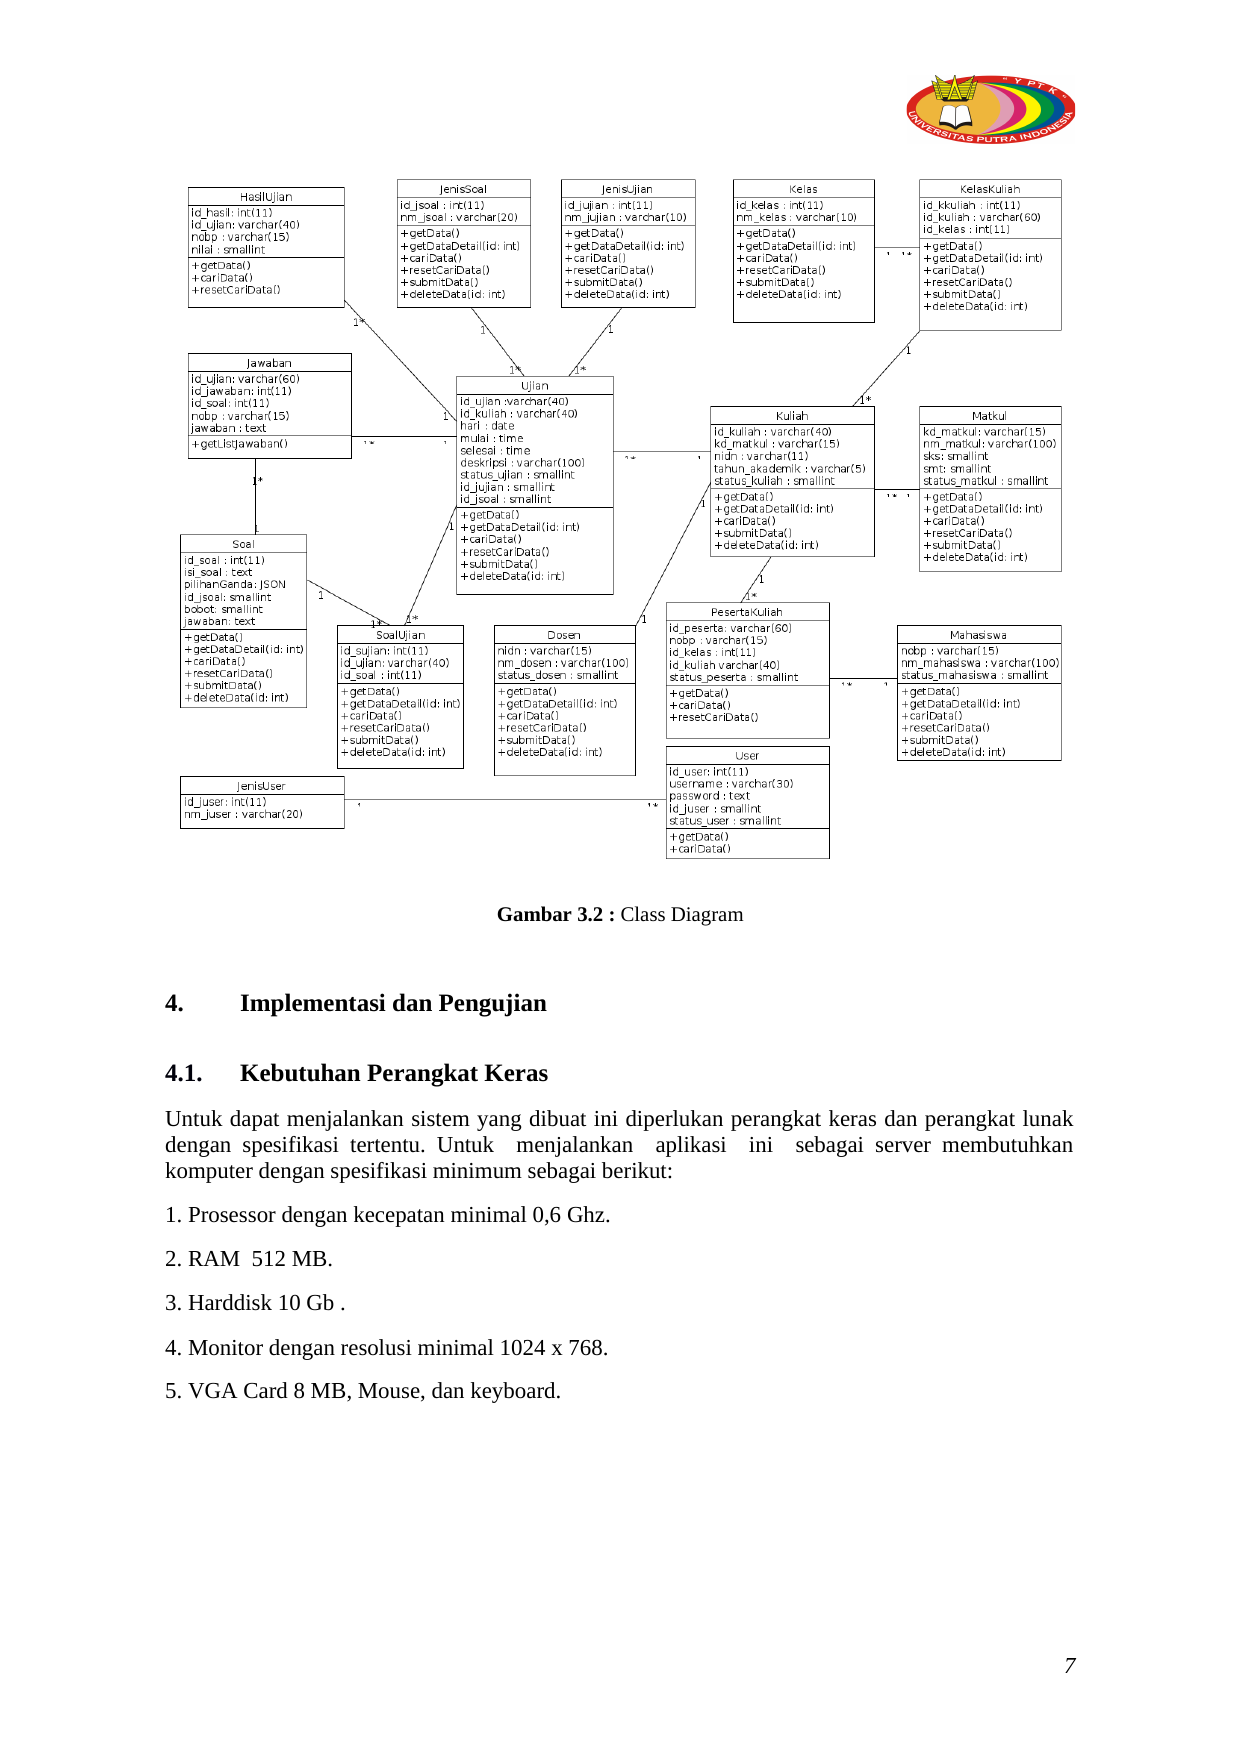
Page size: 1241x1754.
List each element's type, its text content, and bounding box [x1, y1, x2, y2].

picture [906, 75, 1076, 144]
text Untuk dapat menjalankan sistem yang dibuat ini diperlukan perangkat keras dan perangkat lunak dengan spesifikasi tertentu. Untuk menjalankan aplikasi ini sebagai server membutuhkan komputer dengan spesifikasi minimum sebagai berikut: [165, 1104, 1075, 1184]
list Kebutuhan Perangkat Keras [165, 1058, 1075, 1087]
text Gambar 3.2 : Class Diagram [165, 874, 1075, 926]
text 4. Monitor dengan resolusi minimal 1024 x 768. [165, 1333, 1075, 1360]
text 1. Prosessor dengan kecepatan minimal 0,6 Ghz. [165, 1201, 1075, 1228]
picture [165, 165, 1076, 874]
text 2. RAM 512 MB. [165, 1245, 1075, 1272]
text 3. Harddisk 10 Gb . [165, 1289, 1075, 1316]
list Implementasi dan Pengujian [165, 988, 1075, 1017]
text 5. VGA Card 8 MB, Mouse, dan keyboard. [165, 1378, 1075, 1404]
